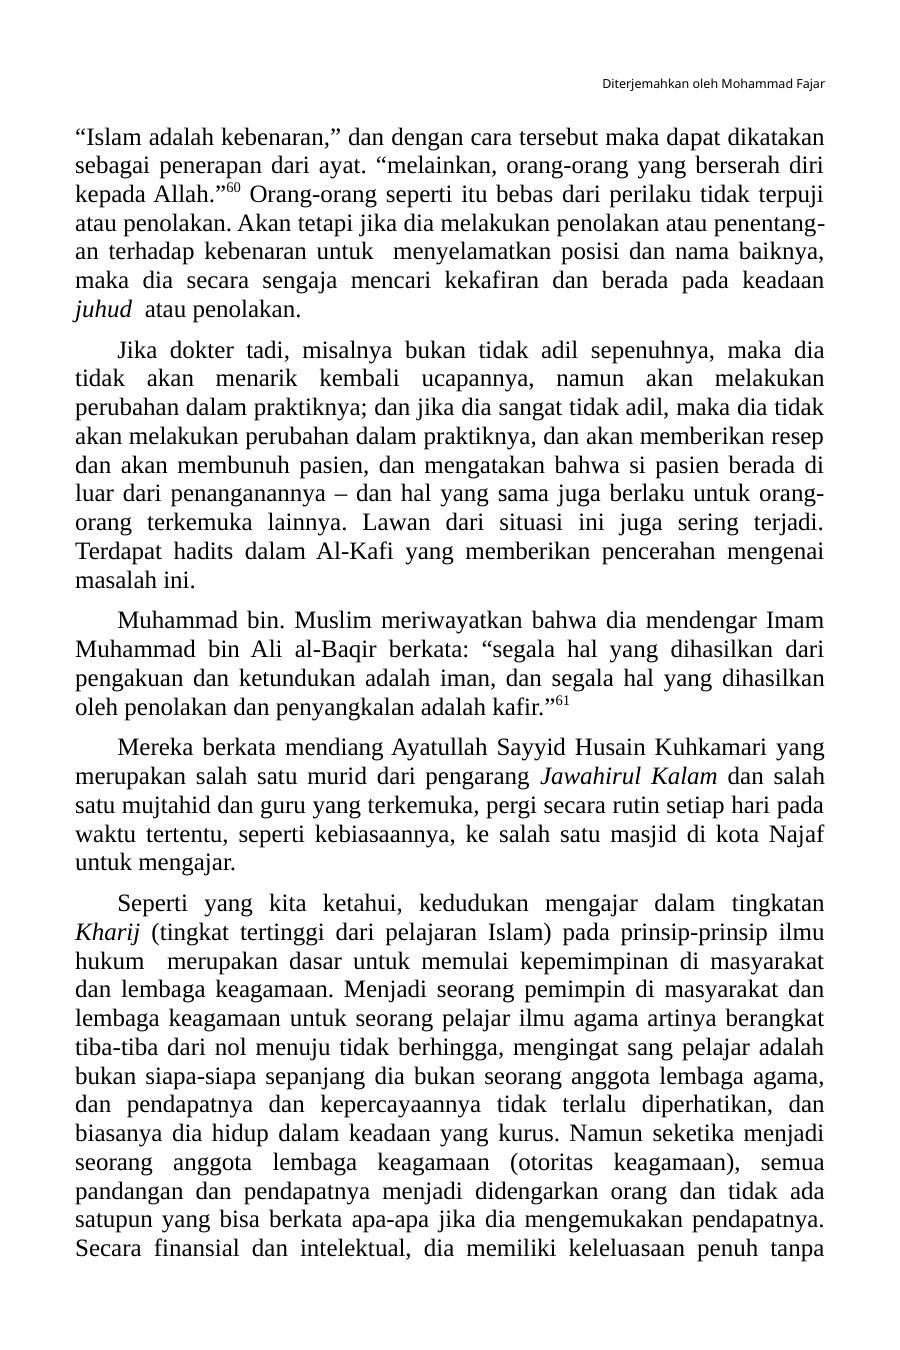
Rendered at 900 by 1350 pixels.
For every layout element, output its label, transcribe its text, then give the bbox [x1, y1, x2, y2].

text Muhammad bin. Muslim meriwayatkan bahwa dia mendengar Imam Muhammad bin Ali al-Baqir berkata: “segala hal yang dihasilkan dari pengakuan dan ketundukan adalah iman, dan segala hal yang dihasilkan oleh penolakan dan penyangkalan adalah kafir.” [75, 606, 825, 721]
text Mereka berkata mendiang Ayatullah Sayyid Husain Kuhkamari yang merupakan salah satu murid dari pengarang Jawahirul Kalam dan salah satu mujtahid dan guru yang terkemuka, pergi secara rutin setiap hari pada waktu tertentu, seperti kebiasaannya, ke salah satu masjid di kota Najaf untuk mengajar. [75, 732, 825, 876]
text Seperti yang kita ketahui, kedudukan mengajar dalam tingkatan Kharij (tingkat tertinggi dari pelajaran Islam) pada prinsip-prinsip ilmu hukum merupakan dasar untuk memulai kepemimpinan di masyarakat dan lembaga keagamaan. Menjadi seorang pemimpin di masyarakat dan lembaga keagamaan untuk seorang pelajar ilmu agama artinya berangkat tiba-tiba dari nol menuju tidak berhingga, mengingat sang pelajar adalah bukan siapa-siapa sepanjang dia bukan seorang anggota lembaga agama, dan pendapatnya dan kepercayaannya tidak terlalu diperhatikan, dan biasanya dia hidup dalam keadaan yang kurus. Namun seketika menjadi seorang anggota lembaga keagamaan (otoritas keagamaan), semua pandangan dan pendapatnya menjadi didengarkan orang dan tidak ada satupun yang bisa berkata apa-apa jika dia mengemukakan pendapatnya. Secara finansial dan intelektual, dia memiliki keleluasaan penuh tanpa [75, 888, 825, 1262]
text “Islam adalah kebenaran,” dan dengan cara tersebut maka dapat dikatakan sebagai penerapan dari ayat. “melainkan, orang-orang yang berserah diri kepada Allah.” Orang-orang seperti itu bebas dari perilaku tidak terpuji atau penolakan. Akan tetapi jika dia melakukan penolakan atau penentang­an terhadap kebenaran untuk menyelamatkan posisi dan nama baiknya, maka dia secara sengaja mencari kekafiran dan berada pada keadaan juhud atau penolakan. [75, 122, 825, 323]
text Jika dokter tadi, misalnya bukan tidak adil sepenuhnya, maka dia tidak akan menarik kembali ucapannya, namun akan melakukan perubahan dalam praktiknya; dan jika dia sangat tidak adil, maka dia tidak akan melakukan perubahan dalam praktiknya, dan akan memberikan resep dan akan membunuh pasien, dan mengatakan bahwa si pasien berada di luar dari penanganannya – dan hal yang sama juga berlaku untuk orang-orang terkemuka lainnya. Lawan dari situasi ini juga sering terjadi. Terdapat hadits dalam Al-Kafi yang memberikan pencerahan mengenai masalah ini. [75, 335, 825, 593]
